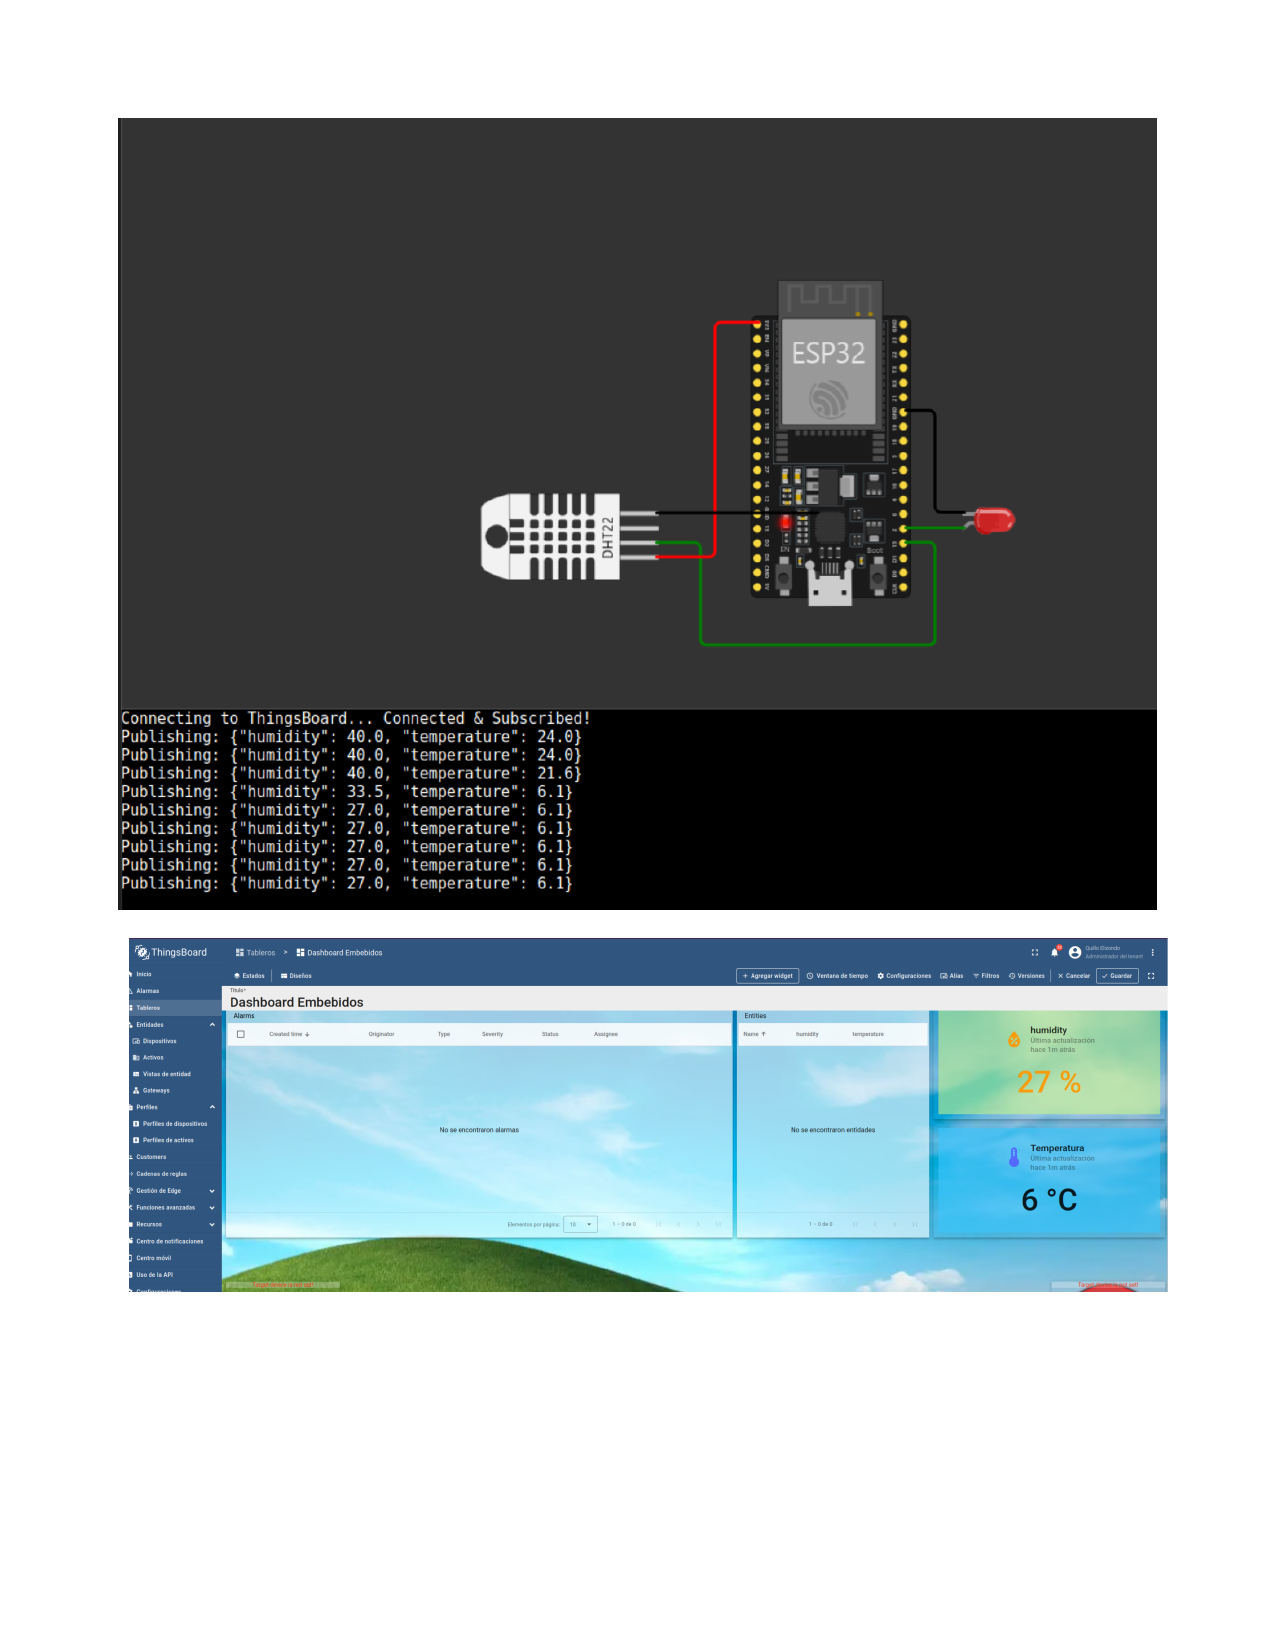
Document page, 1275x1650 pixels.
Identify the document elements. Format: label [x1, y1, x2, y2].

picture [118, 118, 1157, 910]
picture [129, 938, 1168, 1292]
